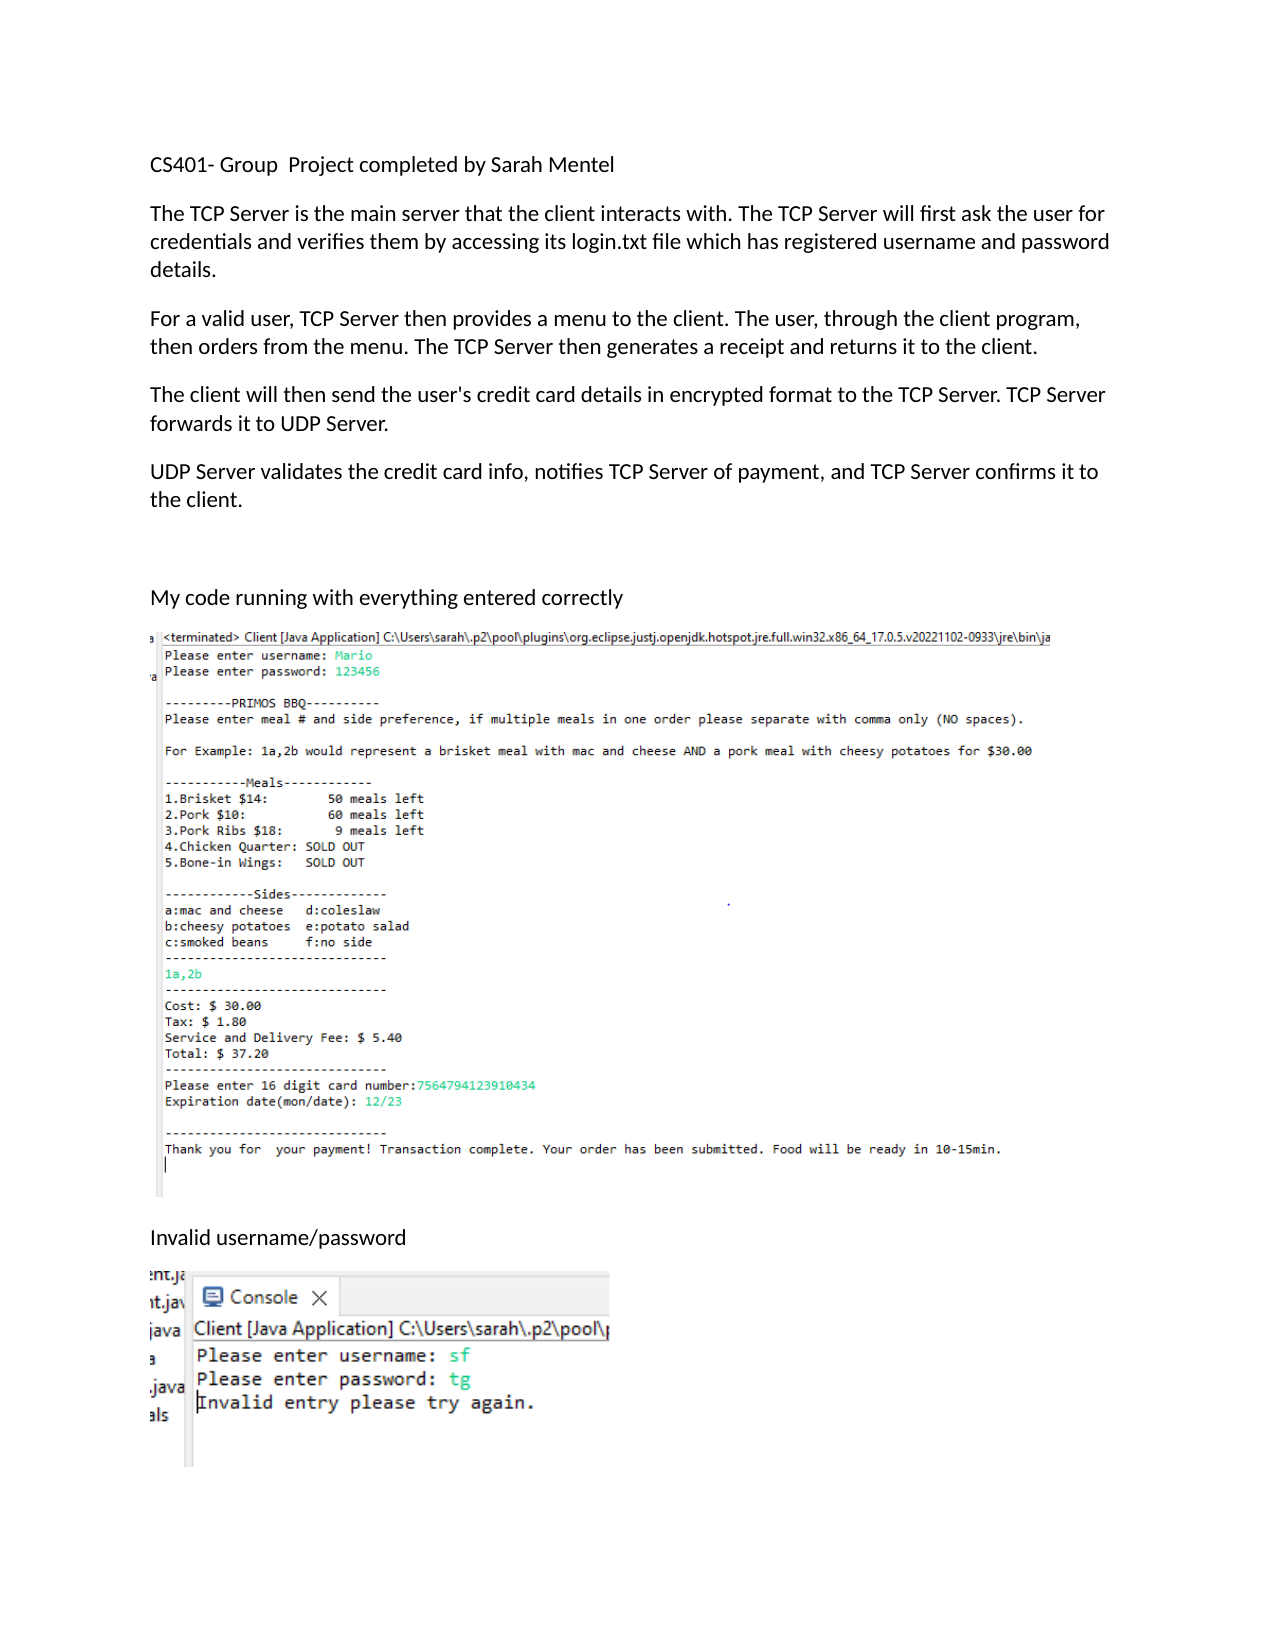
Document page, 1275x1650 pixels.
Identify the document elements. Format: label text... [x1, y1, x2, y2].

text Invalid username/password [150, 1223, 1125, 1251]
text For a valid user, TCP Server then provides a menu to the client. The user, through the client program, then orders from the menu. The TCP Server then generates a receipt and returns it to the client. [150, 304, 1125, 360]
text The client will then send the user's credit card details in encrypted format to the TCP Server. TCP Server forwards it to UDP Server. [150, 381, 1125, 437]
text CS401- Group Project completed by Sarah Mentel [150, 150, 1125, 178]
text The TCP Server is the main server that the client interacts with. The TCP Server will first ask the user for credentials and verifies them by accessing its login.txt file which has registered username and password details. [150, 199, 1125, 283]
text My code running with everything entered correctly [150, 583, 1125, 611]
text UDP Server validates the credit card info, notifies TCP Server of payment, and TCP Server confirms it to the client. [150, 457, 1125, 513]
